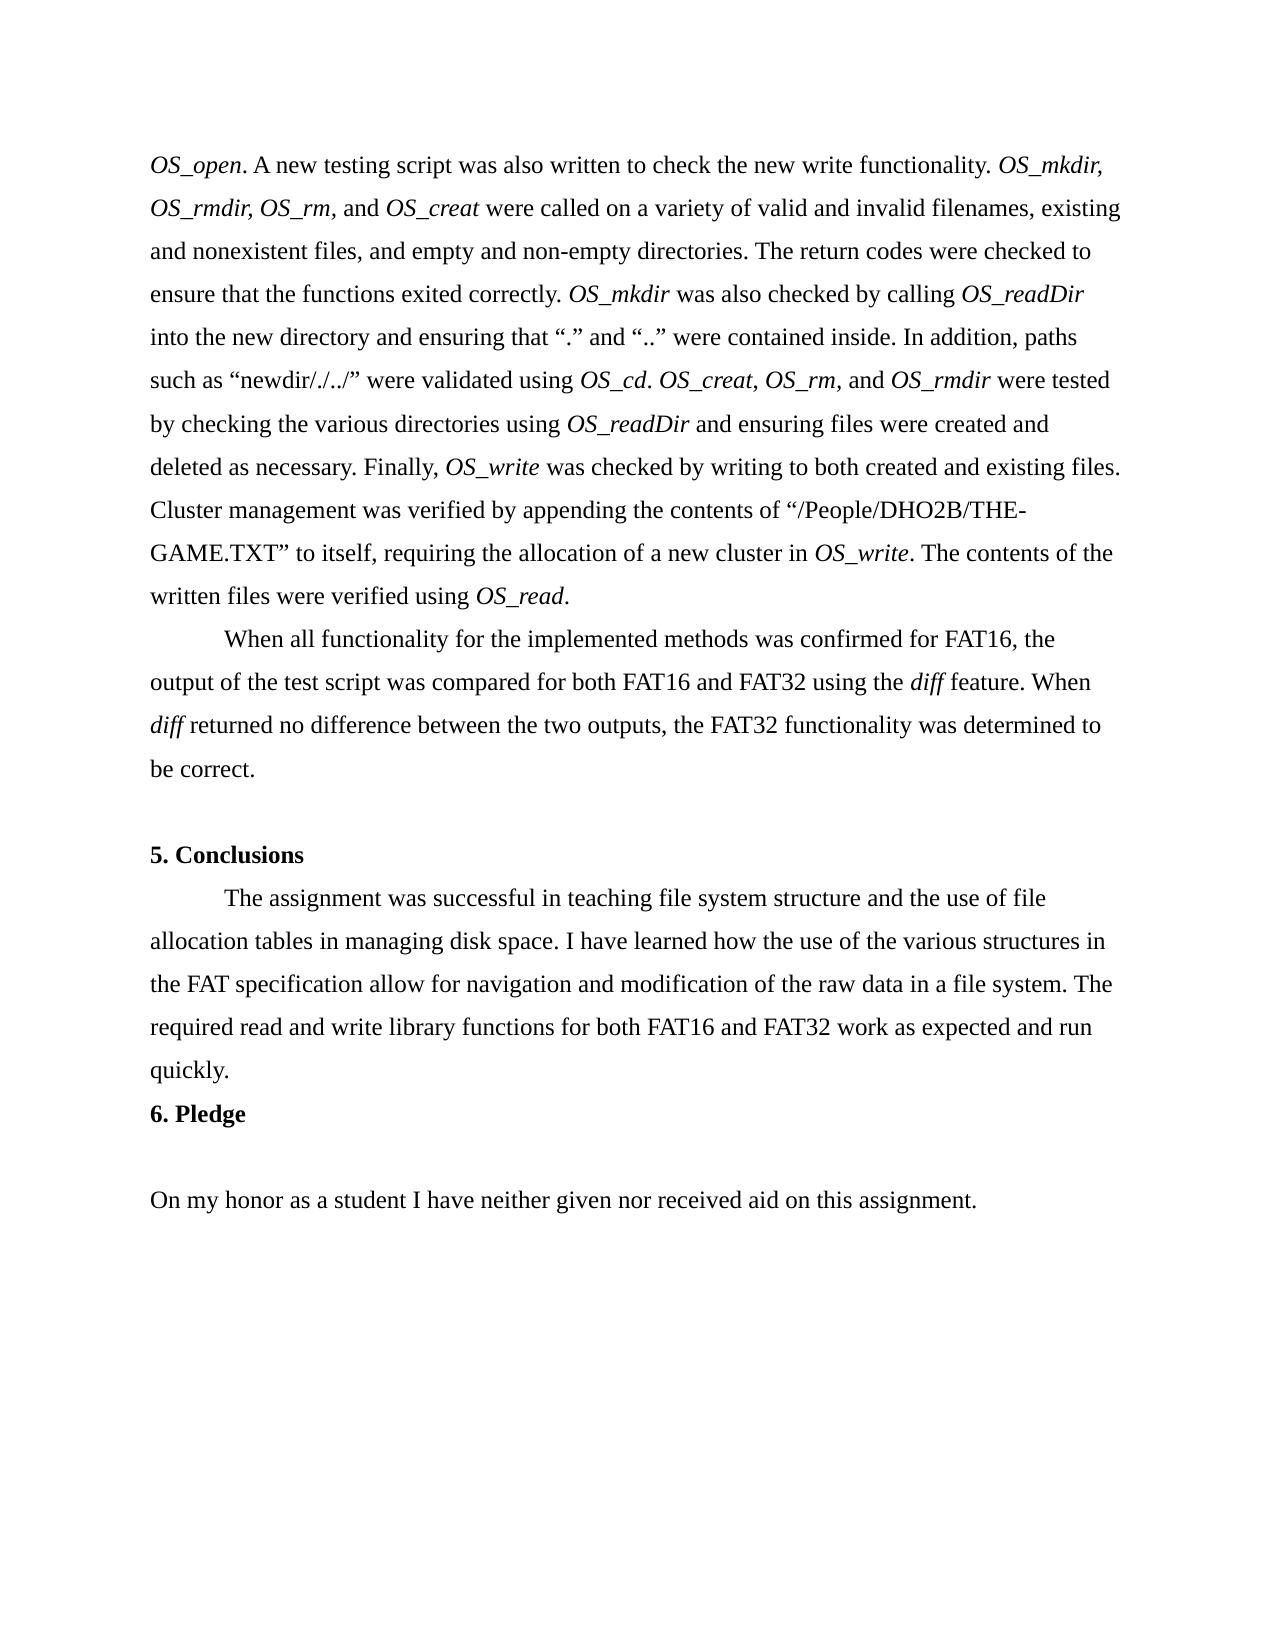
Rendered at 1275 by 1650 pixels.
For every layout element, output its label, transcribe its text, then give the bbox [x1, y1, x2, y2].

text The assignment was successful in teaching file system structure and the use of file allocation tables in managing disk space. I have learned how the use of the various structures in the FAT specification allow for navigation and modification of the raw data in a file system. The required read and write library functions for both FAT16 and FAT32 work as expected and run quickly. [150, 883, 1125, 1084]
text 5. Conclusions [150, 840, 1125, 869]
text OS_open. A new testing script was also written to check the new write functionality. OS_mkdir, OS_rmdir, OS_rm, and OS_creat were called on a variety of valid and invalid filenames, existing and nonexistent files, and empty and non-empty directories. The return codes were checked to ensure that the functions exited correctly. OS_mkdir was also checked by calling OS_readDir into the new directory and ensuring that “.” and “..” were contained inside. In addition, paths such as “newdir/./../” were validated using OS_cd. OS_creat, OS_rm, and OS_rmdir were tested by checking the various directories using OS_readDir and ensuring files were created and deleted as necessary. Finally, OS_write was checked by writing to both created and existing files. Cluster management was verified by appending the contents of “/People/DHO2B/THE-GAME.TXT” to itself, requiring the allocation of a new cluster in OS_write. The contents of the written files were verified using OS_read. [150, 150, 1125, 610]
text On my honor as a student I have neither given nor received aid on this assignment. [150, 1185, 1125, 1214]
text 6. Pledge [150, 1099, 1125, 1127]
text When all functionality for the implemented methods was confirmed for FAT16, the output of the test script was compared for both FAT16 and FAT32 using the diff feature. When diff returned no difference between the two outputs, the FAT32 functionality was determined to be correct. [150, 624, 1125, 782]
